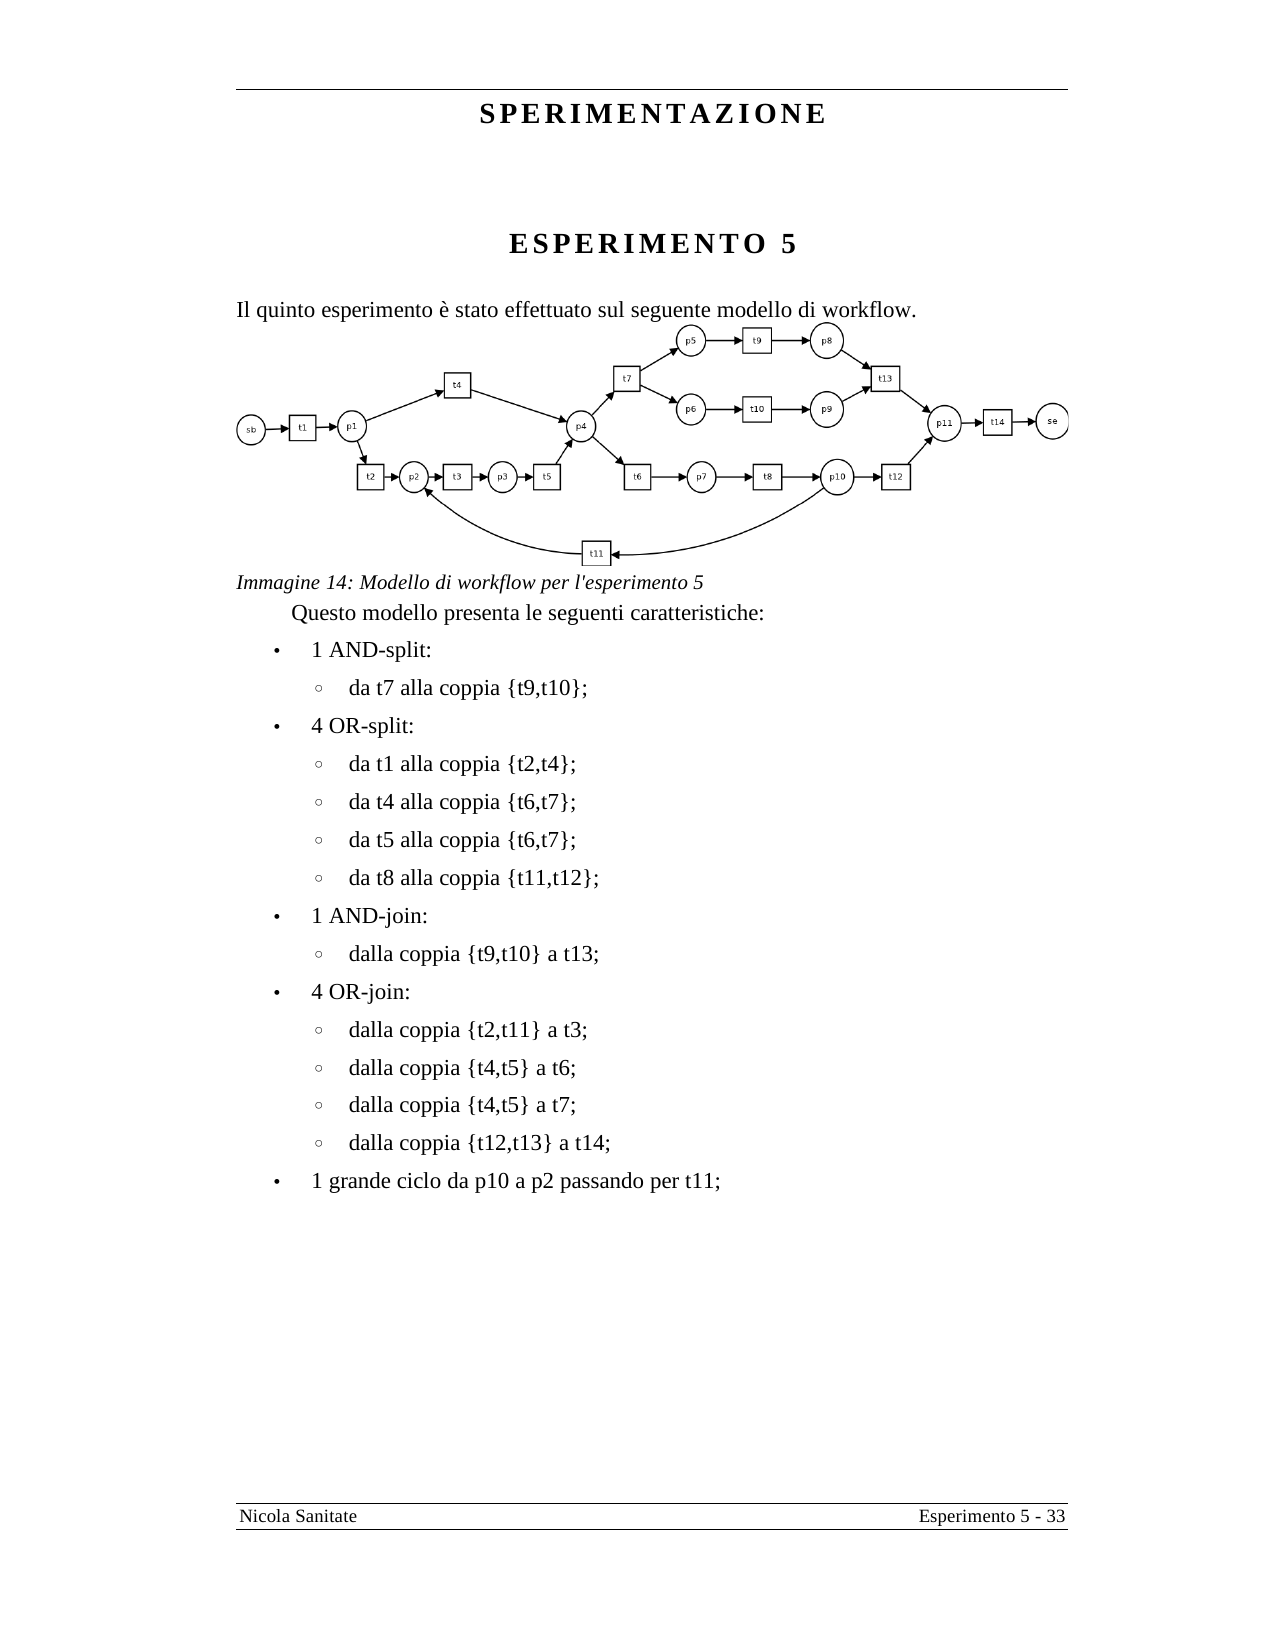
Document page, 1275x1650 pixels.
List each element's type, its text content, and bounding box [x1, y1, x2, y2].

picture [236, 322, 1069, 566]
list da t7 alla coppia {t9,t10}; [311, 675, 1068, 701]
list da t8 alla coppia {t11,t12}; [311, 865, 1068, 890]
list 1 grande ciclo da p10 a p2 passando per t11; [274, 1168, 1068, 1194]
list da t4 alla coppia {t6,t7}; [311, 789, 1068, 814]
list da t5 alla coppia {t6,t7}; [311, 827, 1068, 852]
list dalla coppia {t9,t10} a t13; [311, 941, 1068, 966]
list 1 AND-split: [274, 637, 1068, 663]
text Il quinto esperimento è stato effettuato sul seguente modello di workflow. [236, 297, 1068, 322]
list dalla coppia {t4,t5} a t7; [311, 1092, 1068, 1118]
list 4 OR-join: [274, 978, 1068, 1004]
text Immagine 14: Modello di workflow per l'esperimento 5 [236, 566, 1068, 594]
list da t1 alla coppia {t2,t4}; [311, 751, 1068, 777]
subtitle Esperimento 5 [236, 227, 1068, 260]
list dalla coppia {t12,t13} a t14; [311, 1130, 1068, 1156]
list dalla coppia {t4,t5} a t6; [311, 1054, 1068, 1080]
list dalla coppia {t2,t11} a t3; [311, 1016, 1068, 1042]
text Questo modello presenta le seguenti caratteristiche: [236, 594, 1068, 625]
list 1 AND-join: [274, 903, 1068, 928]
list 4 OR-split: [274, 713, 1068, 739]
